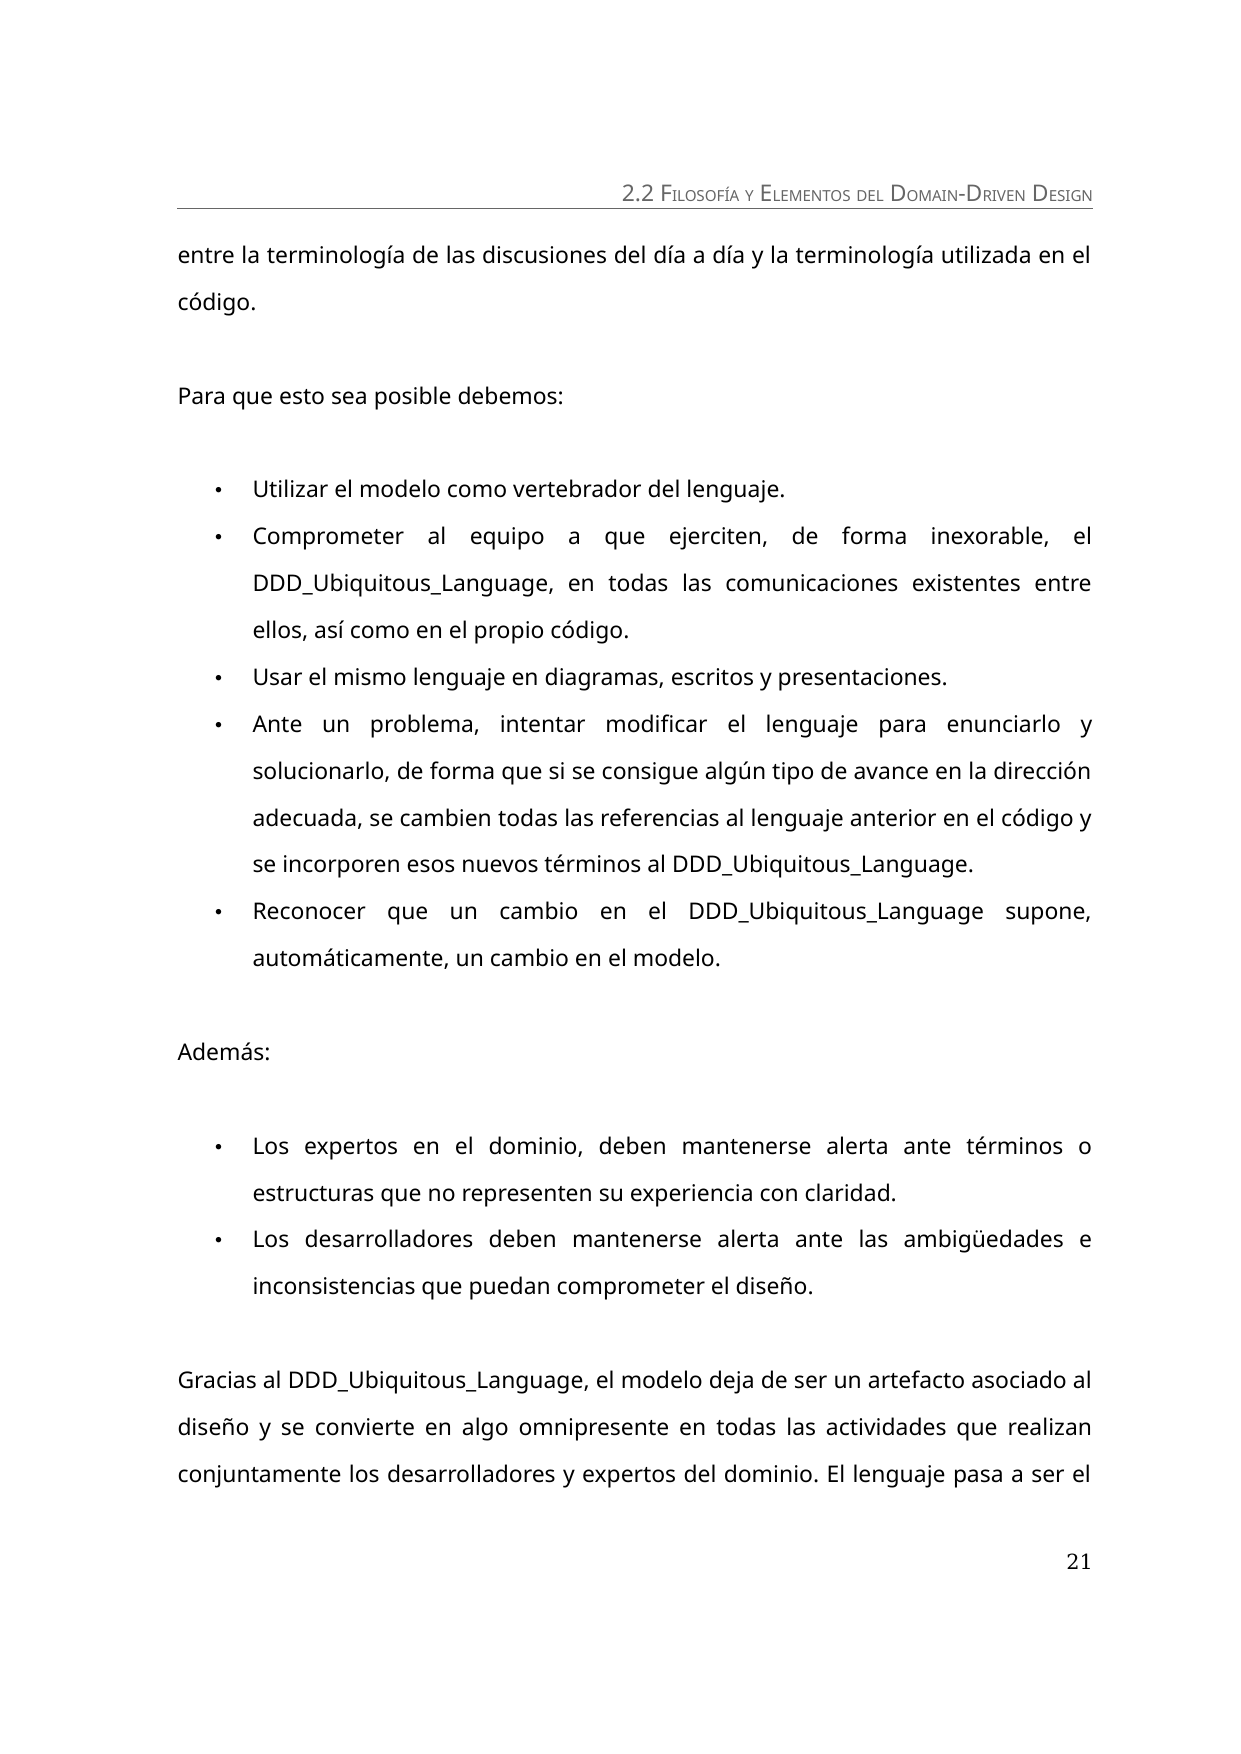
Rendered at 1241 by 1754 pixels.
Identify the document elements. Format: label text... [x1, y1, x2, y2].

list Los expertos en el dominio, deben mantenerse alerta ante términos o estructuras que no representen su experiencia con claridad. [215, 1129, 1093, 1208]
list Reconocer que un cambio en el DDD_Ubiquitous_Language supone, automáticamente, un cambio en el modelo. [215, 895, 1093, 973]
list Los desarrolladores deben mantenerse alerta ante las ambigüedades e inconsistencias que puedan comprometer el diseño. [215, 1223, 1093, 1301]
text Para que esto sea posible debemos: [177, 379, 1093, 411]
list Utilizar el modelo como vertebrador del lenguaje. [215, 473, 1093, 504]
list Comprometer al equipo a que ejerciten, de forma inexorable, el DDD_Ubiquitous_Language, en todas las comunicaciones existentes entre ellos, así como en el propio código. [215, 520, 1093, 645]
text Gracias al DDD_Ubiquitous_Language, el modelo deja de ser un artefacto asociado al diseño y se convierte en algo omnipresente en todas las actividades que realizan conjuntamente los desarrolladores y expertos del dominio. El lenguaje pasa a ser el [177, 1364, 1093, 1489]
text Además: [177, 1036, 1093, 1067]
list Ante un problema, intentar modificar el lenguaje para enunciarlo y solucionarlo, de forma que si se consigue algún tipo de avance en la dirección adecuada, se cambien todas las referencias al lenguaje anterior en el código y se incorporen esos nuevos términos al DDD_Ubiquitous_Language. [215, 708, 1093, 879]
list Usar el mismo lenguaje en diagramas, escritos y presentaciones. [215, 661, 1093, 692]
text entre la terminología de las discusiones del día a día y la terminología utilizada en el código. [177, 239, 1093, 317]
